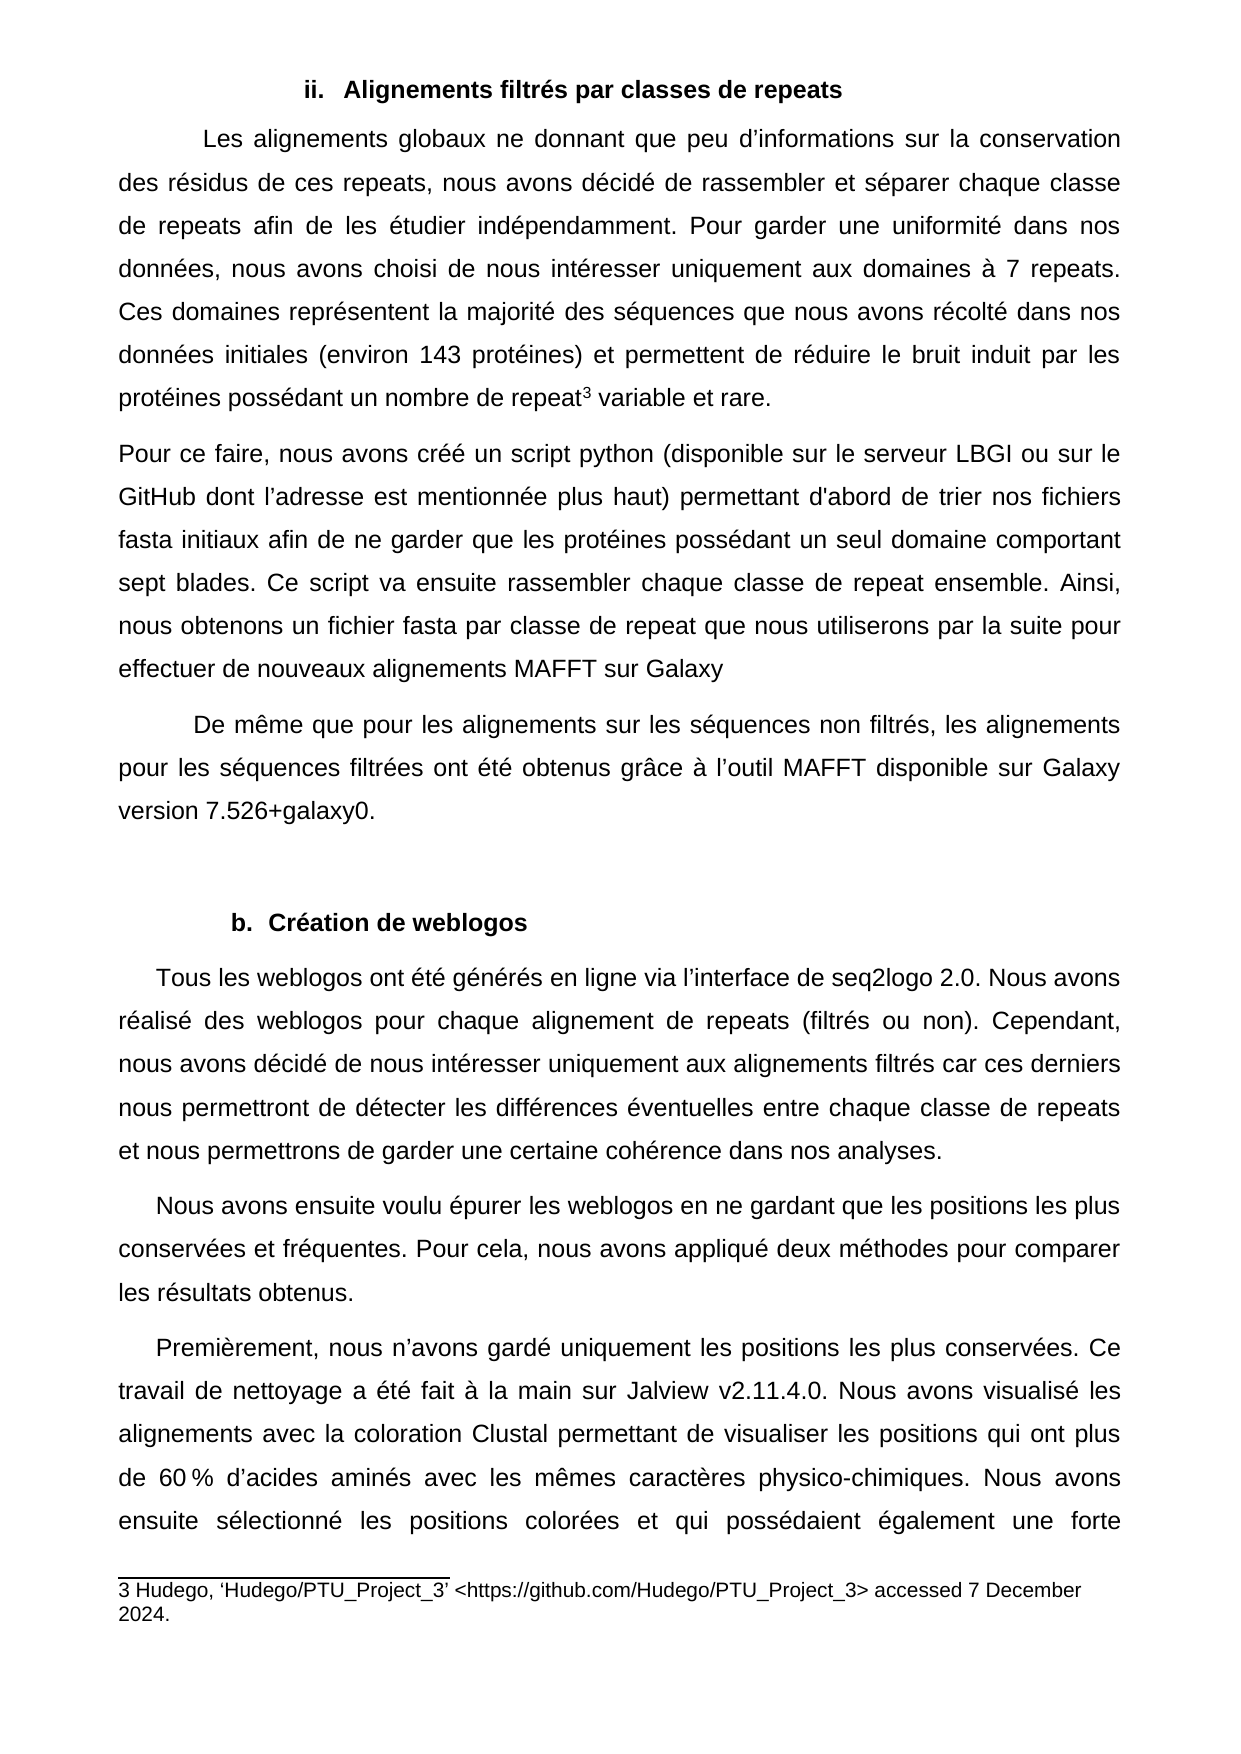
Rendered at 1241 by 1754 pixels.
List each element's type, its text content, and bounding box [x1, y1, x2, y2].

text Premièrement, nous n’avons gardé uniquement les positions les plus conservées. Ce travail de nettoyage a été fait à la main sur Jalview v2.11.4.0. Nous avons visualisé les alignements avec la coloration Clustal permettant de visualiser les positions qui ont plus de 60 % d’acides aminés avec les mêmes caractères physico-chimiques. Nous avons ensuite sélectionné les positions colorées et qui possédaient également une forte [118, 1333, 1122, 1534]
text Tous les weblogos ont été générés en ligne via l’interface de seq2logo 2.0. Nous avons réalisé des weblogos pour chaque alignement de repeats (filtrés ou non). Cependant, nous avons décidé de nous intéresser uniquement aux alignements filtrés car ces derniers nous permettront de détecter les différences éventuelles entre chaque classe de repeats et nous permettrons de garder une certaine cohérence dans nos analyses. [118, 963, 1122, 1164]
list Alignements filtrés par classes de repeats [324, 75, 1122, 104]
list Création de weblogos [231, 908, 1122, 936]
text Hudego, ‘Hudego/PTU_Project_3’ <https://github.com/Hudego/PTU_Project_3> accessed 7 December 2024. [118, 1578, 1122, 1626]
text Nous avons ensuite voulu épurer les weblogos en ne gardant que les positions les plus conservées et fréquentes. Pour cela, nous avons appliqué deux méthodes pour comparer les résultats obtenus. [118, 1191, 1122, 1306]
text Pour ce faire, nous avons créé un script python (disponible sur le serveur LBGI ou sur le GitHub dont l’adresse est mentionnée plus haut) permettant d'abord de trier nos fichiers fasta initiaux afin de ne garder que les protéines possédant un seul domaine comportant sept blades. Ce script va ensuite rassembler chaque classe de repeat ensemble. Ainsi, nous obtenons un fichier fasta par classe de repeat que nous utiliserons par la suite pour effectuer de nouveaux alignements MAFFT sur Galaxy [118, 439, 1122, 683]
text ­ Les alignements globaux ne donnant que peu d’informations sur la conservation des résidus de ces repeats, nous avons décidé de rassembler et séparer chaque classe de repeats afin de les étudier indépendamment. Pour garder une uniformité dans nos données, nous avons choisi de nous intéresser uniquement aux domaines à 7 repeats. Ces domaines représentent la majorité des séquences que nous avons récolté dans nos données initiales (environ 143 protéines) et permettent de réduire le bruit induit par les protéines possédant un nombre de repeat variable et rare. [118, 124, 1122, 412]
text De même que pour les alignements sur les séquences non filtrés, les alignements pour les séquences filtrées ont été obtenus grâce à l’outil MAFFT disponible sur Galaxy version 7.526+galaxy0. [118, 710, 1122, 825]
